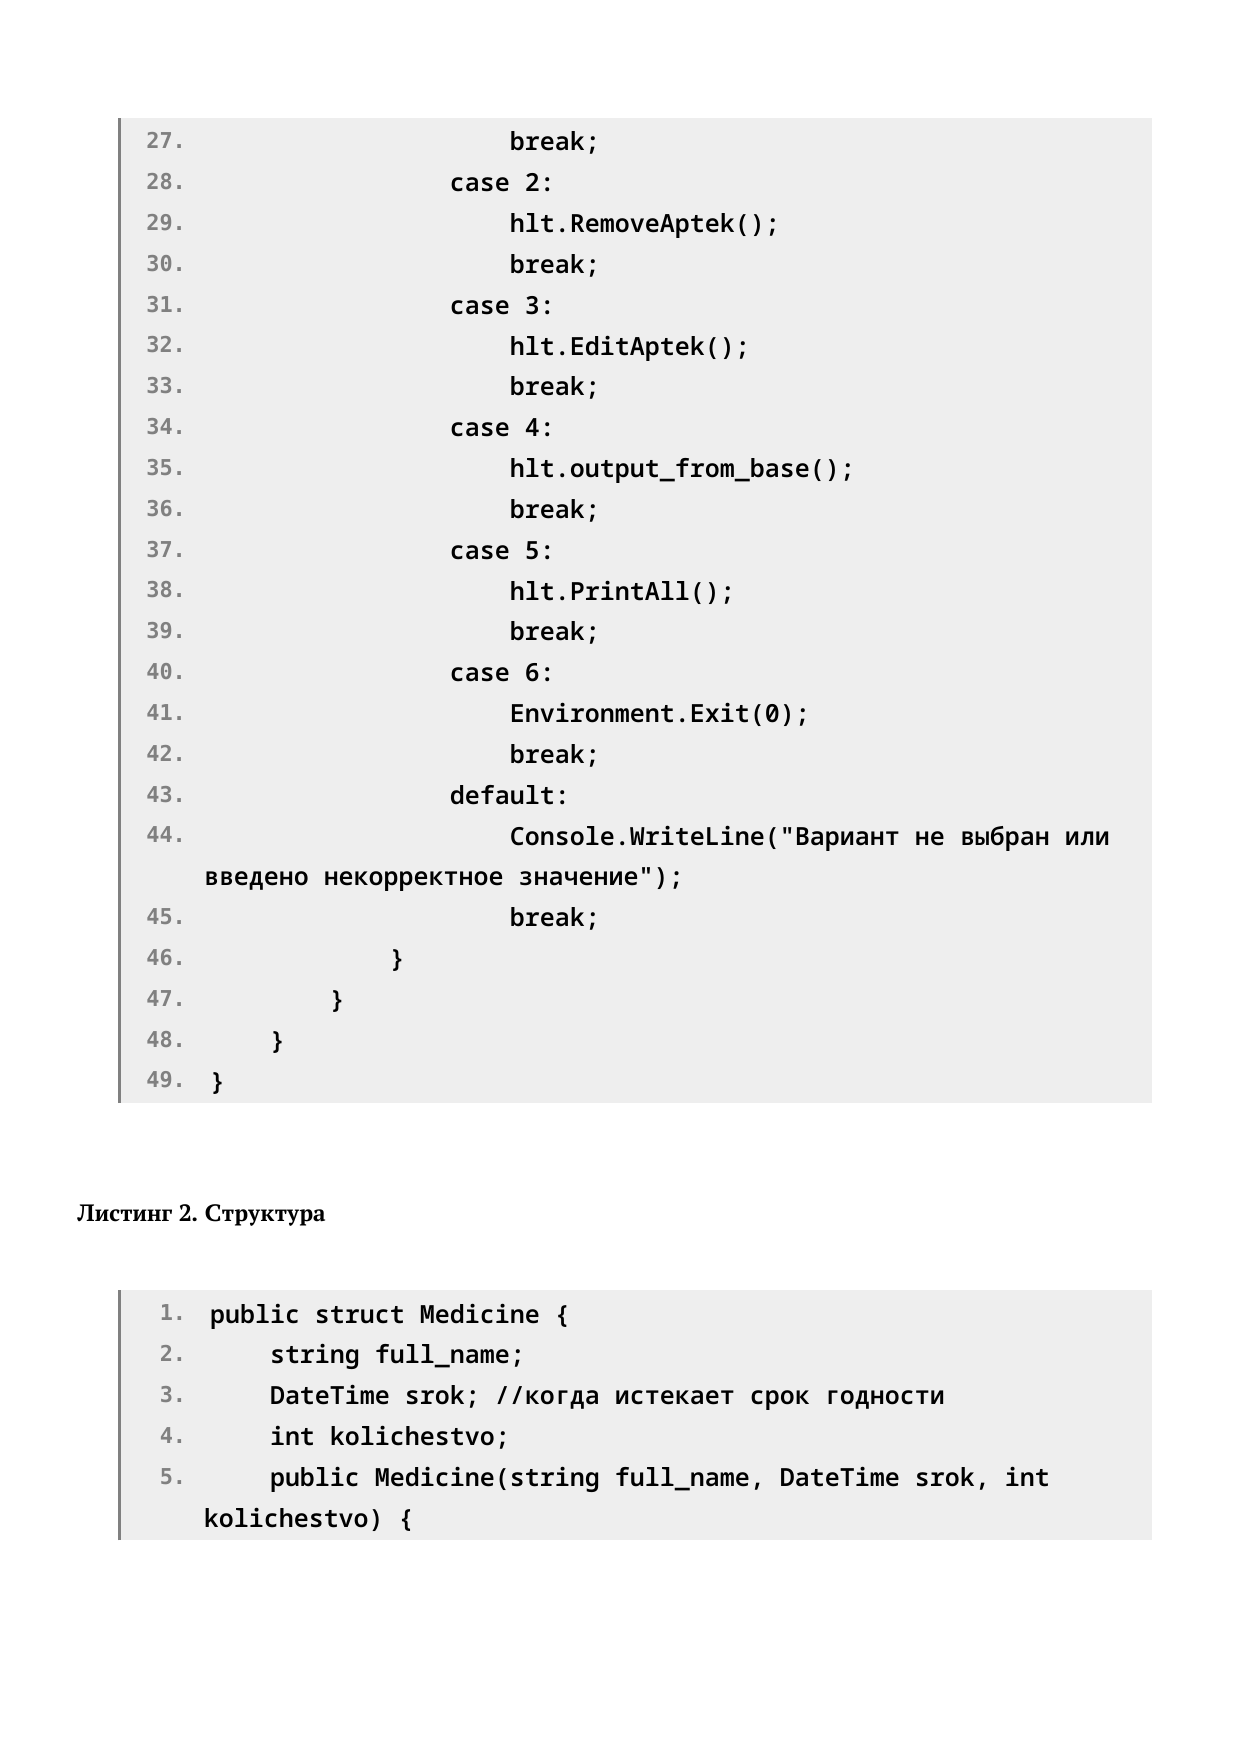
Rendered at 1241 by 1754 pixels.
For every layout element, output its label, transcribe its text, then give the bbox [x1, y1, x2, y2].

list case 6: [121, 649, 1152, 689]
list break; [121, 363, 1152, 403]
list case 2: [121, 159, 1152, 199]
list Console.WriteLine("Вариант не выбран или введено некорректное значение"); [121, 812, 1152, 893]
list string full_name; [121, 1331, 1152, 1371]
list } [121, 1016, 1152, 1056]
list break; [121, 731, 1152, 771]
list hlt.EditAptek(); [121, 322, 1152, 362]
list case 5: [121, 526, 1152, 566]
list case 3: [121, 281, 1152, 321]
list DateTime srok; //когда истекает срок годности [121, 1372, 1152, 1412]
list Environment.Exit(0); [121, 690, 1152, 730]
list hlt.PrintAll(); [121, 567, 1152, 607]
list break; [121, 486, 1152, 526]
list int kolichestvo; [121, 1413, 1152, 1453]
list } [121, 935, 1152, 975]
list public Medicine(string full_name, DateTime srok, int kolichestvo) { [121, 1454, 1152, 1540]
list default: [121, 771, 1152, 811]
list case 4: [121, 404, 1152, 444]
text Листинг 2. Структура [76, 1198, 1191, 1226]
list break; [121, 118, 1152, 158]
list } [121, 1057, 1152, 1103]
list } [121, 976, 1152, 1016]
list break; [121, 608, 1152, 648]
list break; [121, 894, 1152, 934]
list hlt.RemoveAptek(); [121, 200, 1152, 240]
list hlt.output_from_base(); [121, 445, 1152, 485]
list public struct Medicine { [121, 1290, 1152, 1330]
list break; [121, 241, 1152, 281]
